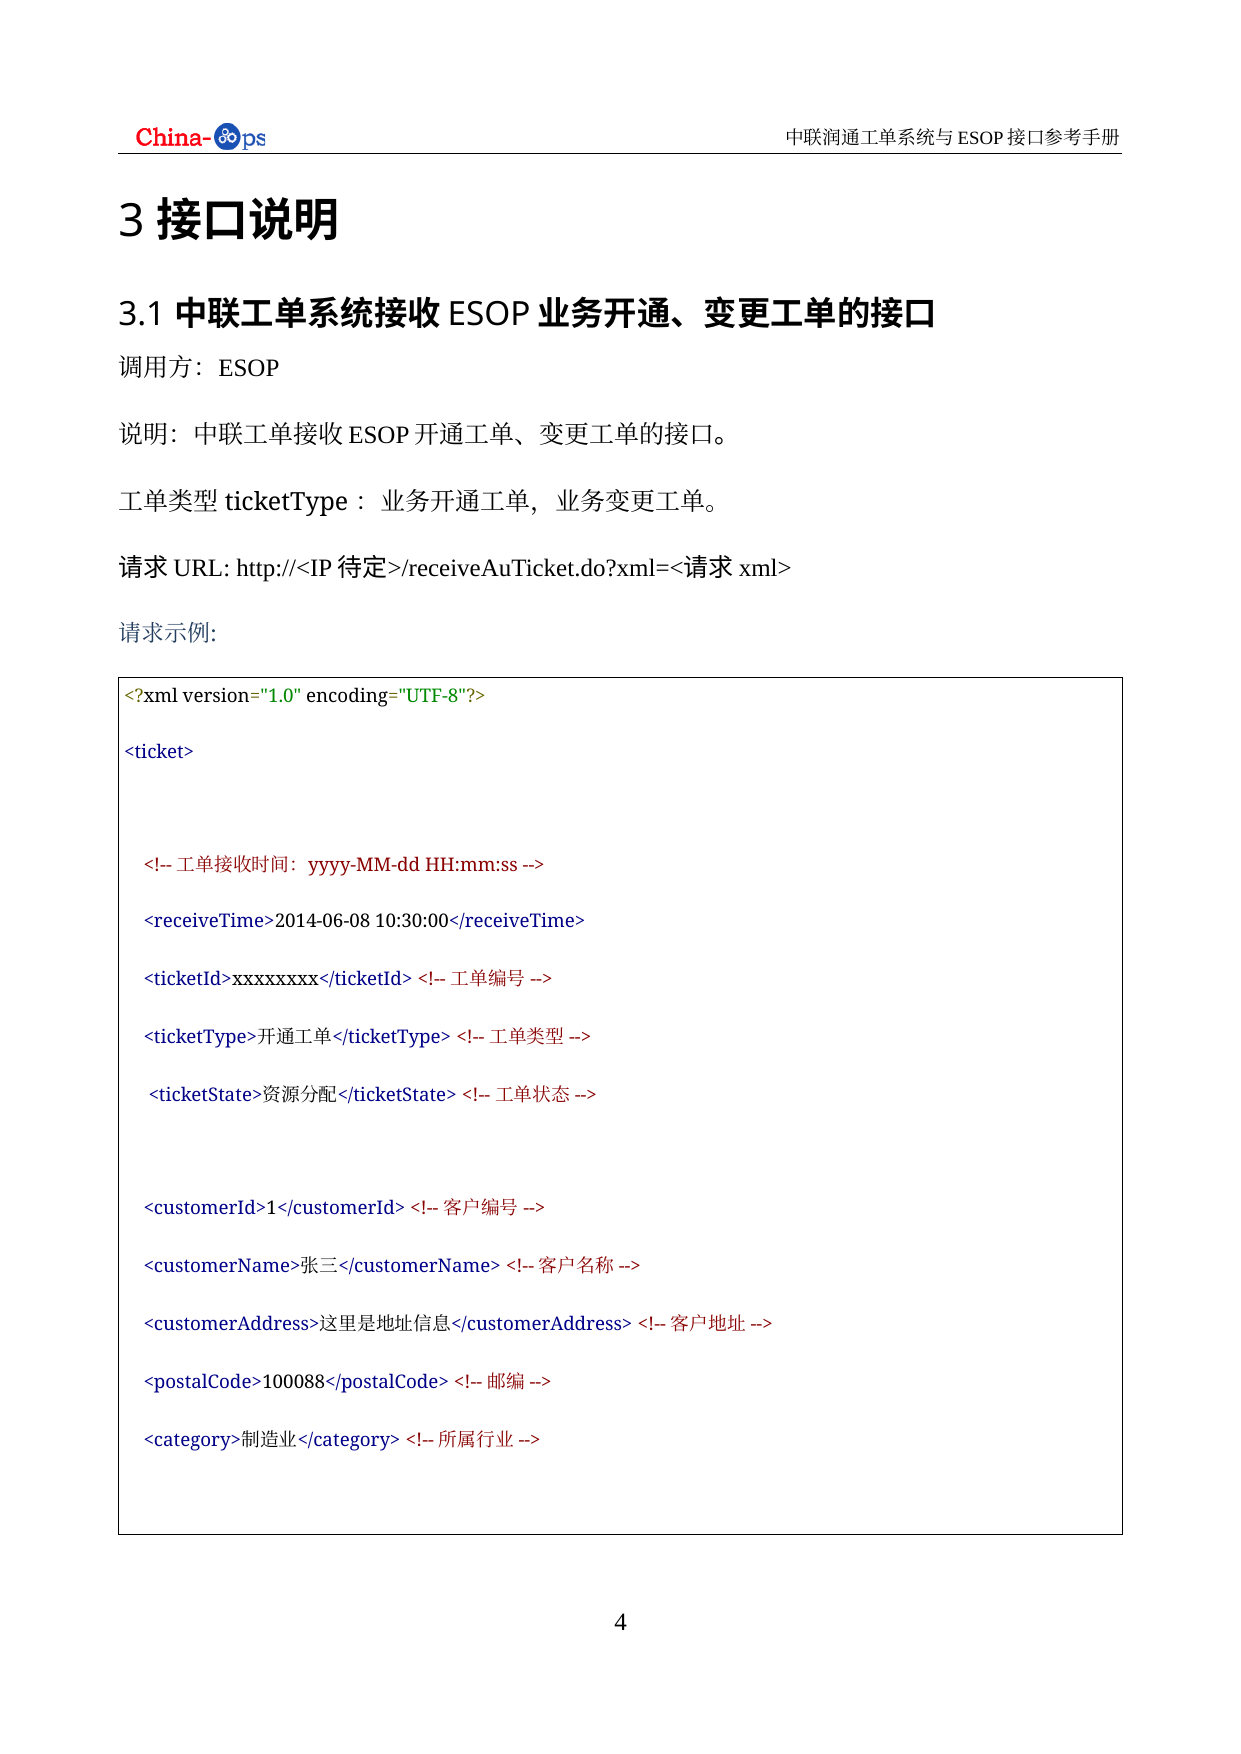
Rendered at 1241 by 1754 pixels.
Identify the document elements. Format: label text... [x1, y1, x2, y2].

subtitle 3.1 中联工单系统接收ESOP业务开通、变更工单的接口 [118, 287, 1122, 336]
subtitle 3 接口说明 [118, 183, 1122, 249]
text 调用方：ESOP [118, 348, 1122, 384]
table_header <?xml version="1.0" encoding="UTF-8"?> <ticket> <!-- 工单接收时间：yyyy-MM-dd HH:mm:ss --> <receiveTime>2014-06-08 10:30:00</receiveTime> <ticketId>xxxxxxxx</ticketId> <!-- 工单编号 --> <ticketType>开通工单</ticketType> <!-- 工单类型 --> <ticketState>资源分配</ticketState> <!-- 工单状态 --> <customerId>1</customerId> <!-- 客户编号 --> <customerName>张三</customerName> <!-- 客户名称 --> <customerAddress>这里是地址信息</customerAddress> <!-- 客户地址 --> <postalCode>100088</postalCode> <!-- 邮编 --> <category>制造业</category> <!-- 所属行业 --> [119, 678, 1122, 1534]
text 请求URL: http://<IP待定>/receiveAuTicket.do?xml=<请求xml> [118, 548, 1122, 584]
text 工单类型 ticketType ：业务开通工单，业务变更工单。 [118, 481, 1122, 517]
text 请求示例: [118, 615, 1122, 648]
text 说明：中联工单接收ESOP开通工单、变更工单的接口。 [118, 414, 1122, 451]
picture [136, 123, 265, 150]
